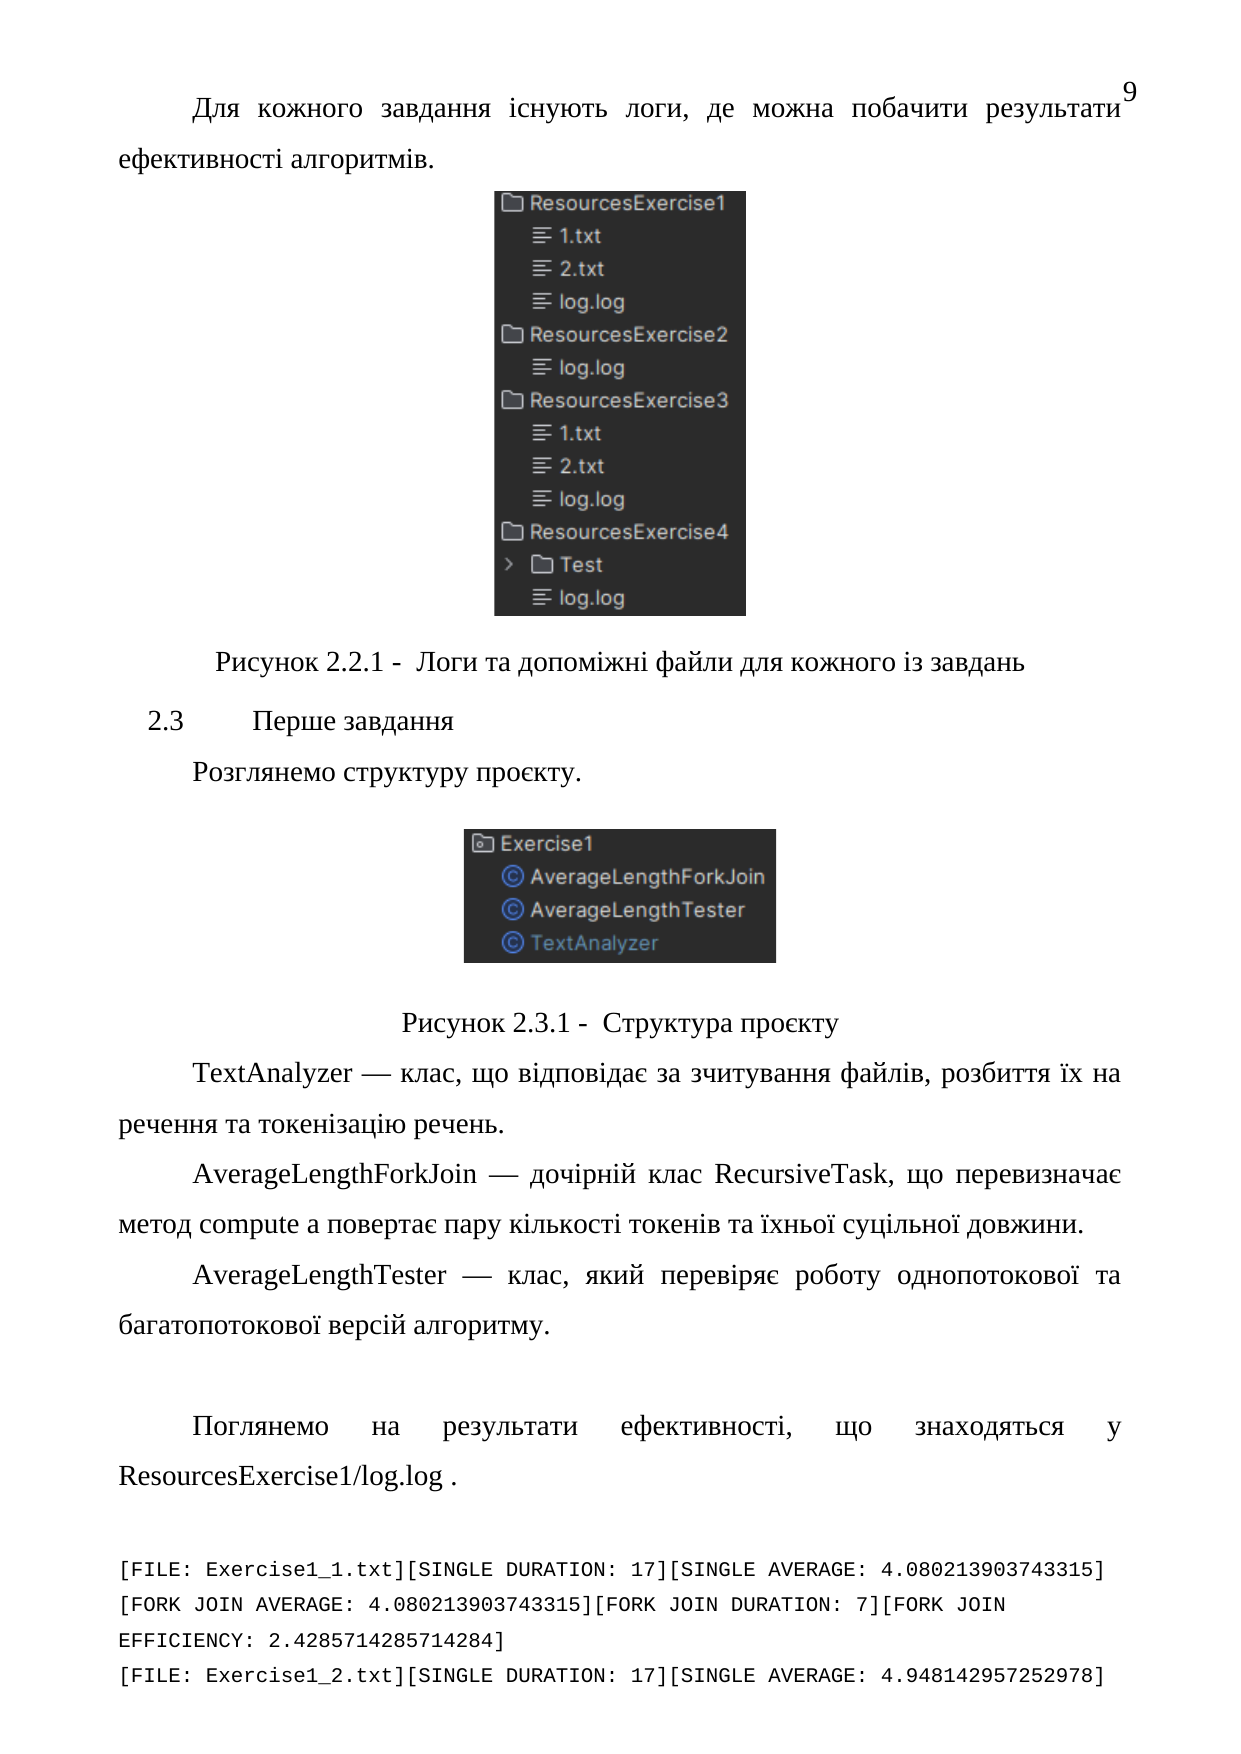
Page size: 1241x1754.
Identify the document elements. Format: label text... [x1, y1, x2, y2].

subtitle Перше завдання [118, 703, 1122, 737]
text [FILE: Exercise1_1.txt][SINGLE DURATION: 17][SINGLE AVERAGE: 4.080213903743315][FORK JOIN AVERAGE: 4.080213903743315][FORK JOIN DURATION: 7][FORK JOIN EFFICIENCY: 2.4285714285714284] [118, 1559, 1122, 1653]
picture [463, 829, 777, 963]
text [FILE: Exercise1_2.txt][SINGLE DURATION: 17][SINGLE AVERAGE: 4.948142957252978] [118, 1665, 1122, 1689]
text Поглянемо на результати ефективності, що знаходяться у ResourcesExercise1/log.log . [118, 1408, 1122, 1492]
text Для кожного завдання існують логи, де можна побачити результати ефективності алгоритмів. [118, 90, 1122, 174]
subtitle Структура проєкту [118, 1005, 1122, 1039]
text AverageLengthForkJoin — дочірній клас RecursiveTask, що перевизначає метод compute а повертає пару кількості токенів та їхньої суцільної довжини. [118, 1156, 1122, 1240]
text TextAnalyzer — клас, що відповідає за зчитування файлів, розбиття їх на речення та токенізацію речень. [118, 1056, 1122, 1139]
text AverageLengthTester — клас, який перевіряє роботу однопотокової та багатопотокової версій алгоритму. [118, 1257, 1122, 1341]
subtitle Логи та допоміжні файли для кожного із завдань [118, 644, 1122, 677]
text Розглянемо структуру проєкту. [118, 754, 1122, 787]
picture [494, 191, 746, 616]
